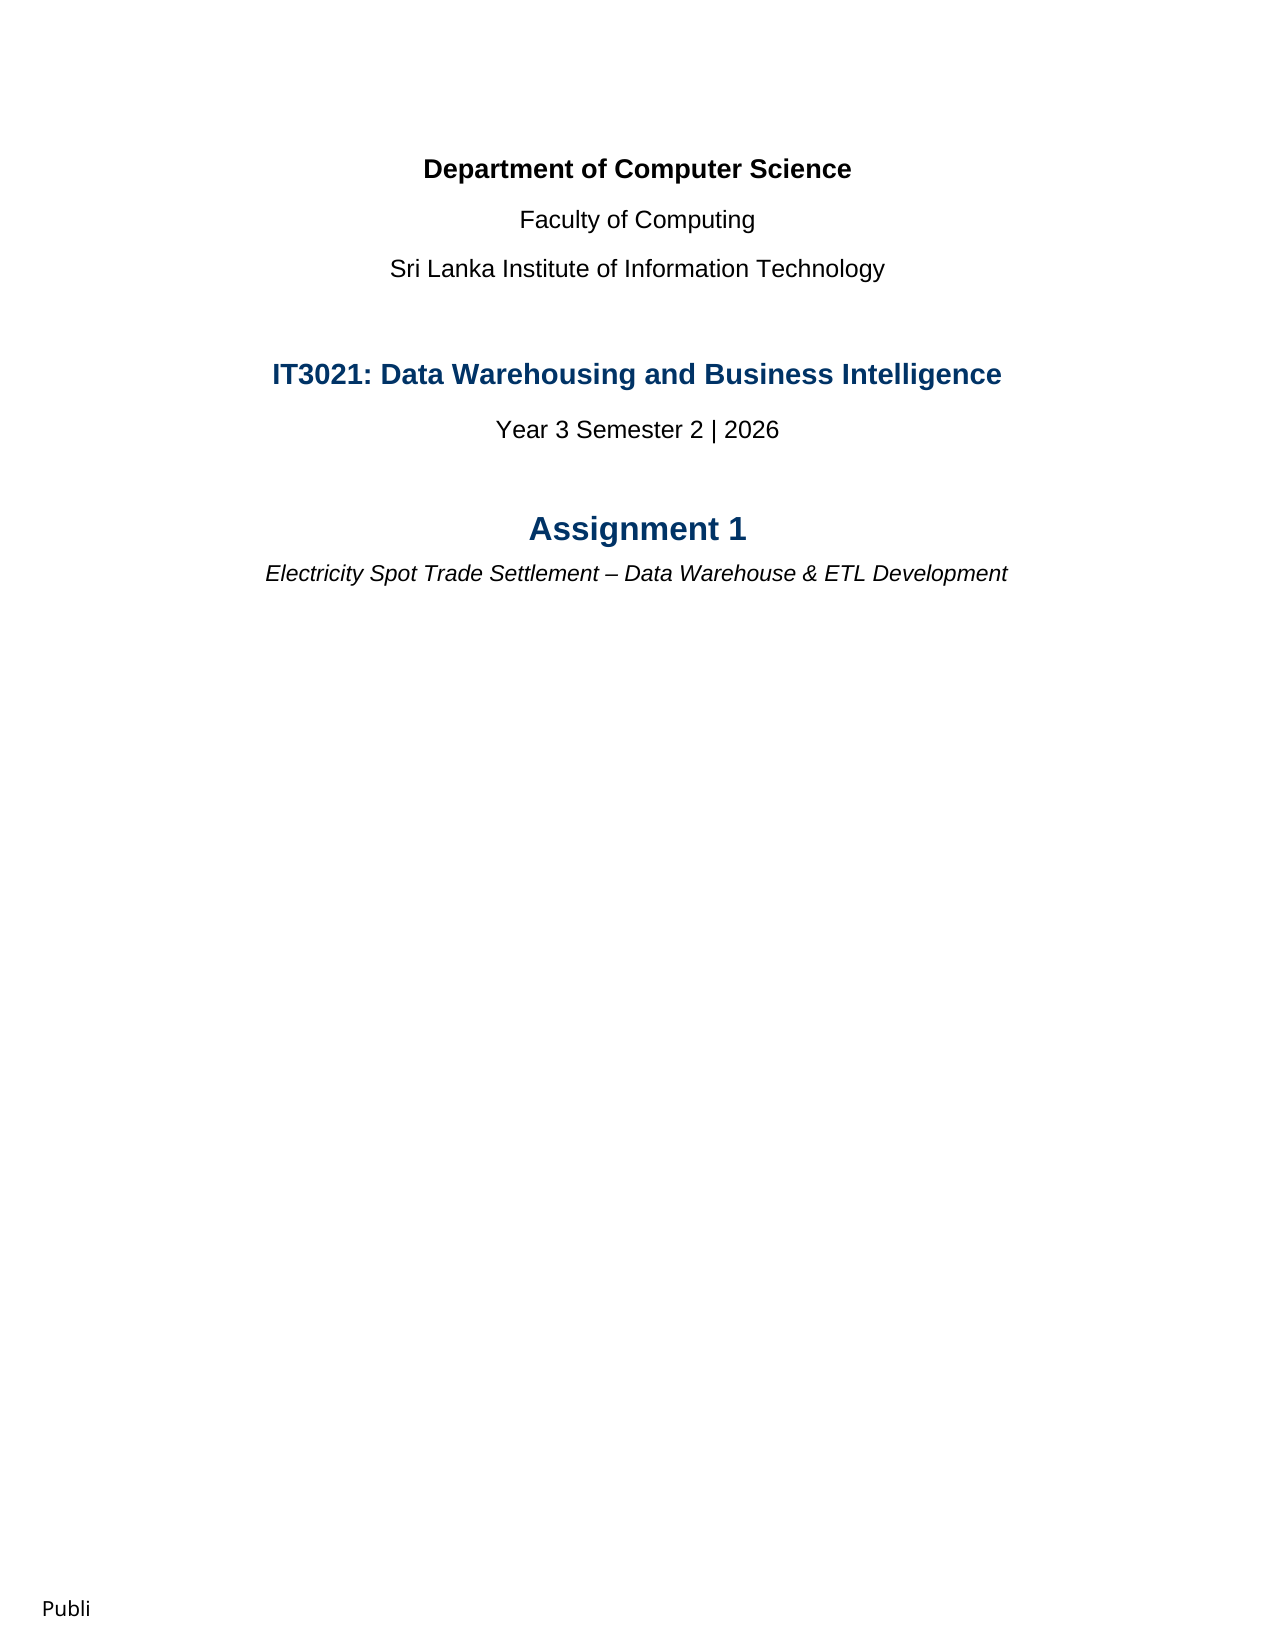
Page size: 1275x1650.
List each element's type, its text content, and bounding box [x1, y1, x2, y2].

text Department of Computer Science [131, 153, 1144, 184]
text Assignment 1 [131, 509, 1144, 548]
text Faculty of Computing [131, 205, 1144, 234]
text IT3021: Data Warehousing and Business Intelligence [131, 357, 1144, 390]
text Sri Lanka Institute of Information Technology [131, 254, 1144, 283]
text Year 3 Semester 2 | 2026 [131, 415, 1144, 444]
text Electricity Spot Trade Settlement – Data Warehouse & ETL Development [131, 560, 1144, 587]
